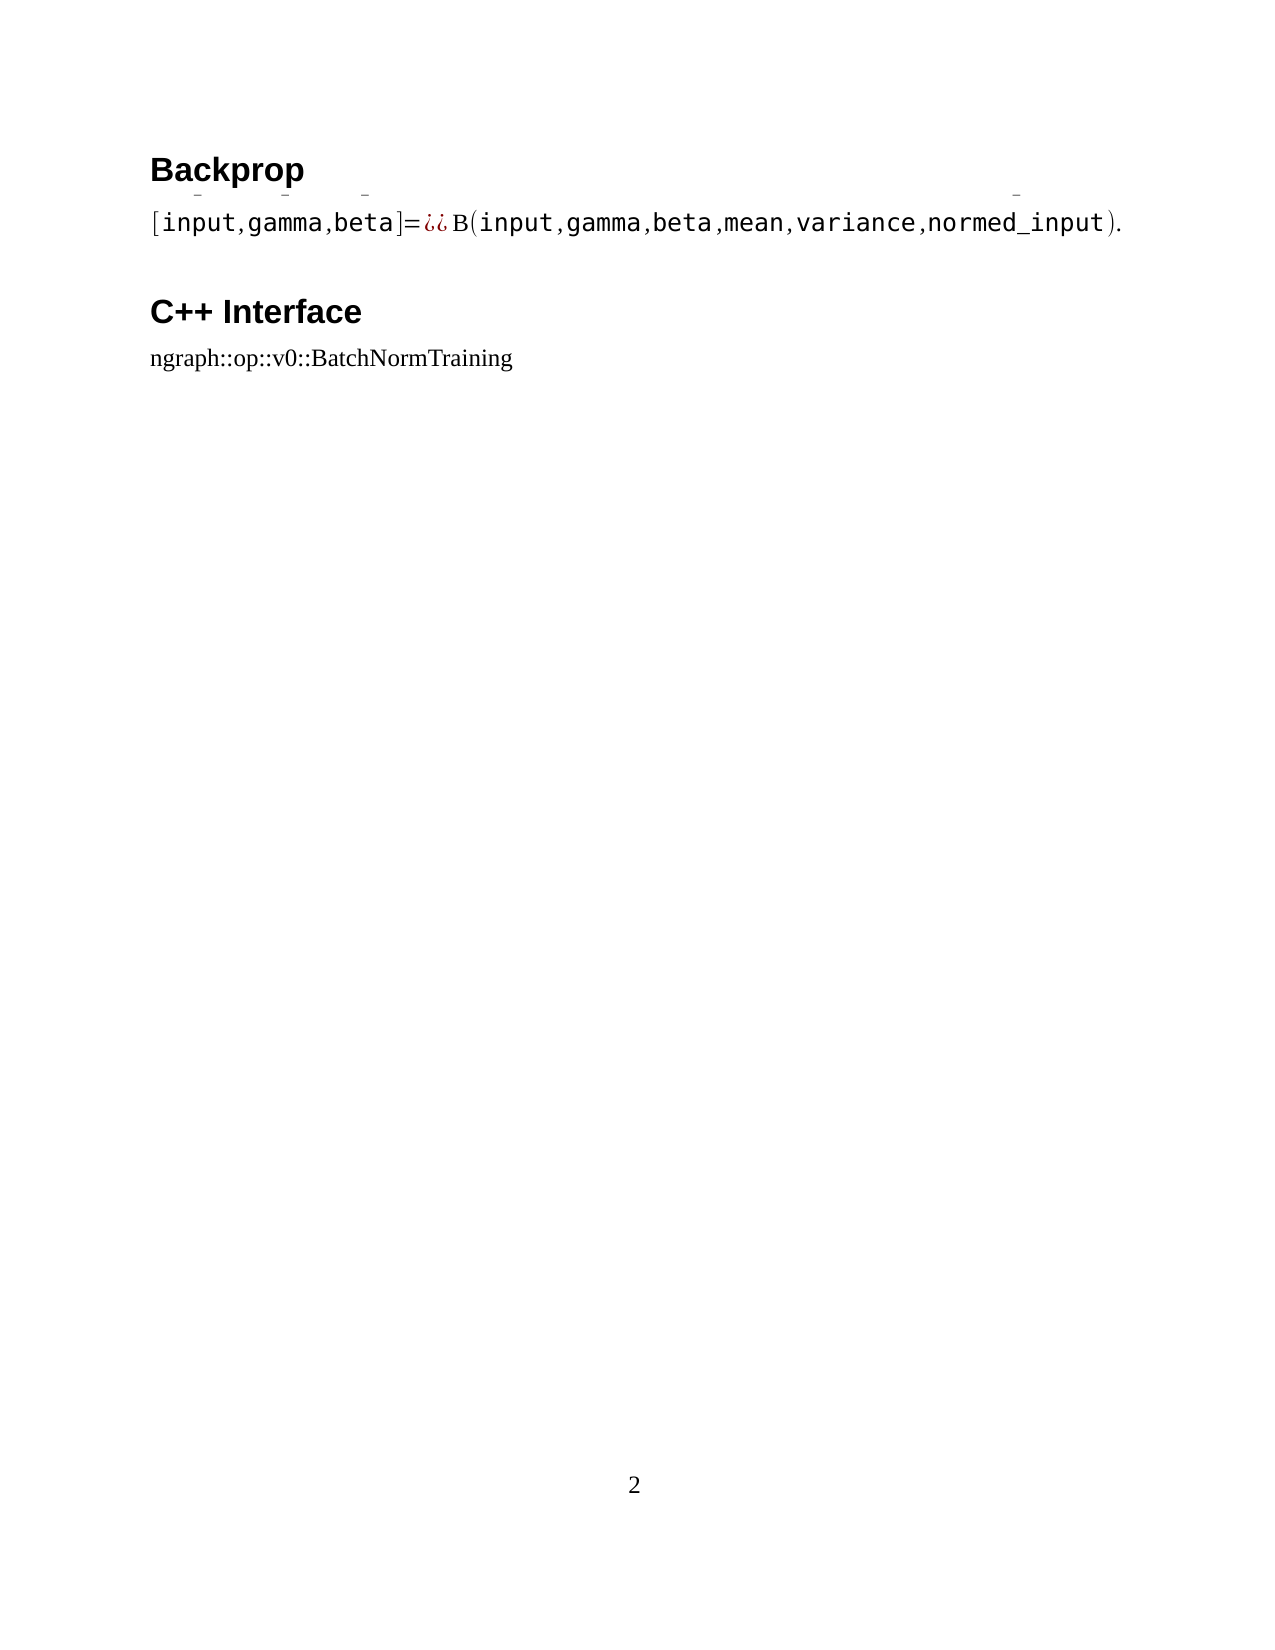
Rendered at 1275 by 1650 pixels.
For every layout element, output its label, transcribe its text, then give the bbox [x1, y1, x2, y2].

subtitle C++ Interface [150, 292, 1125, 331]
subtitle Backprop [150, 150, 1125, 189]
text ngraph::op::v0::BatchNormTraining [150, 343, 1125, 372]
